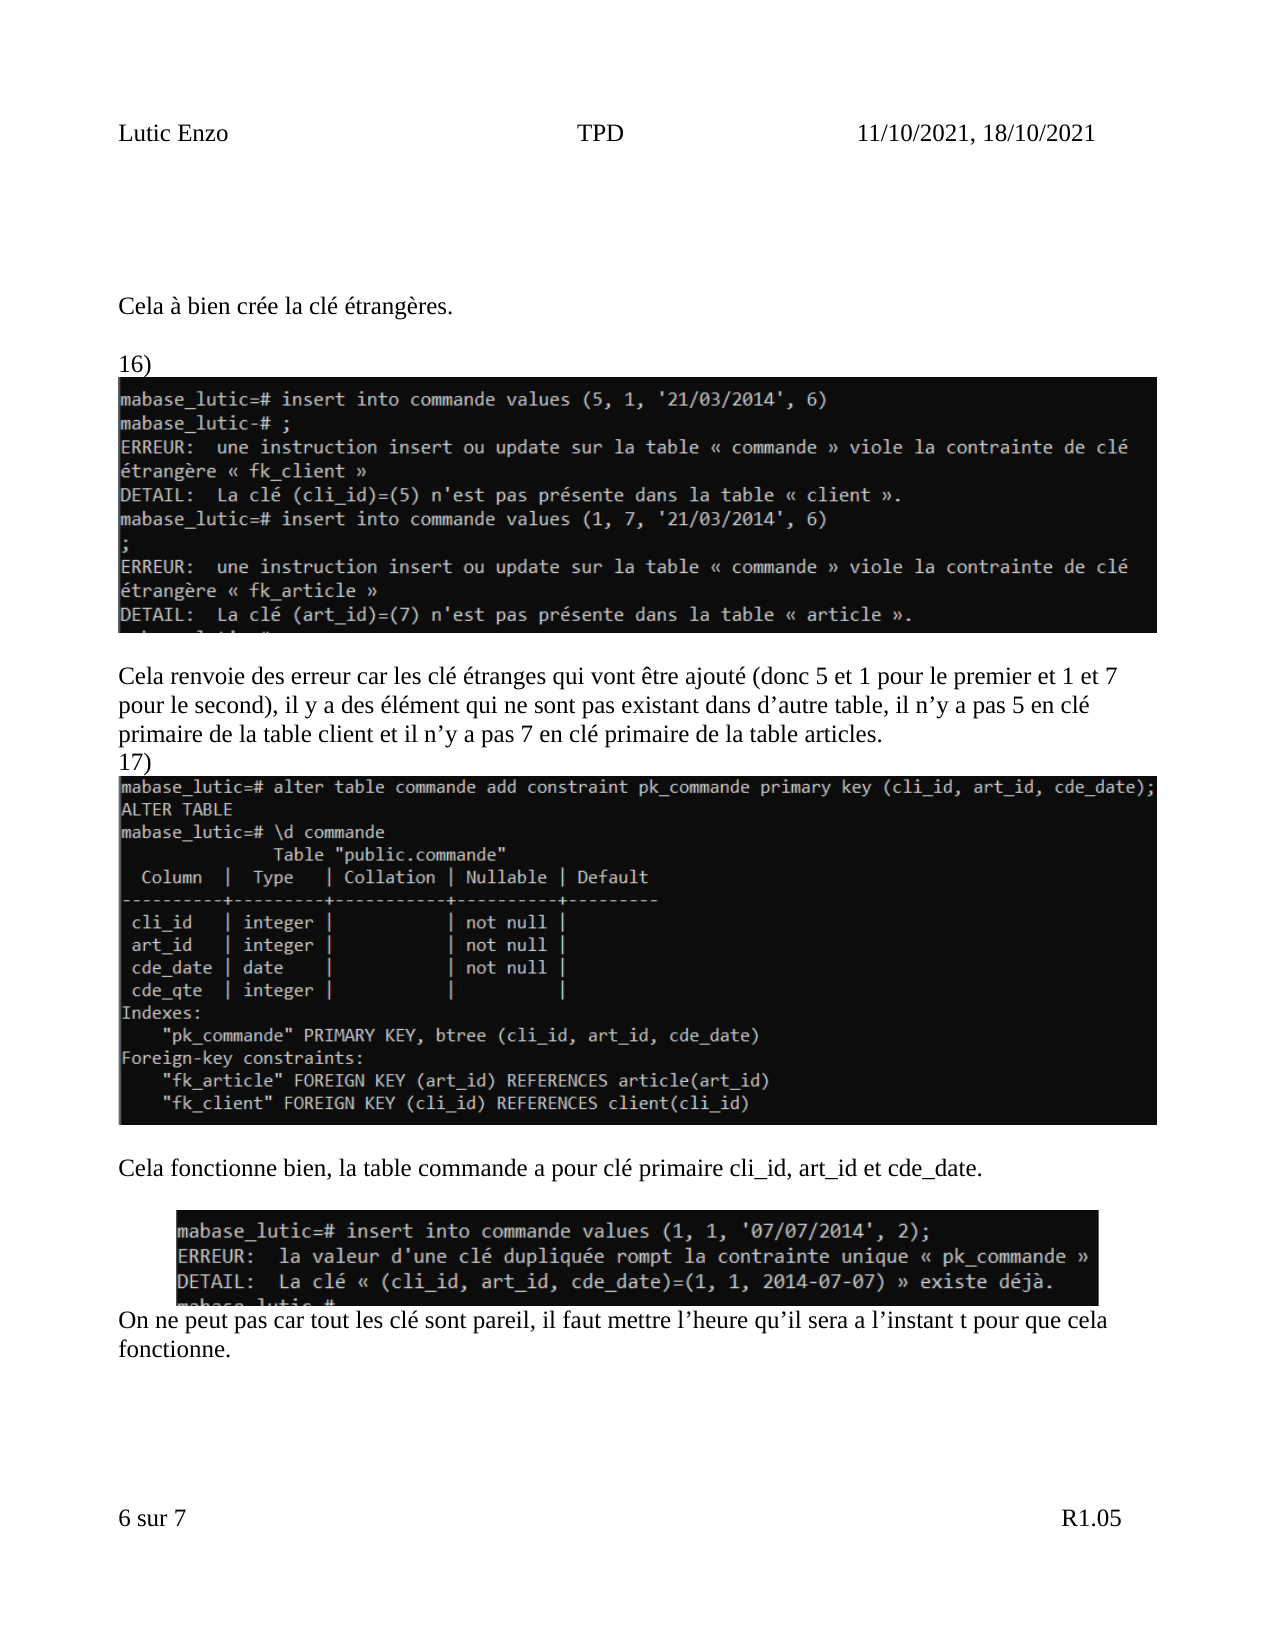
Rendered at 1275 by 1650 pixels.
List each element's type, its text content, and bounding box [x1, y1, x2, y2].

text 16) [118, 349, 1157, 377]
picture [118, 377, 1157, 633]
text On ne peut pas car tout les clé sont pareil, il faut mettre l’heure qu’il sera a l’instant t pour que cela fonctionne. [118, 1211, 1157, 1363]
text Cela à bien crée la clé étrangères. [118, 291, 1157, 320]
text Cela renvoie des erreur car les clé étranges qui vont être ajouté (donc 5 et 1 pour le premier et 1 et 7 pour le second), il y a des élément qui ne sont pas existant dans d’autre table, il n’y a pas 5 en clé primaire de la table client et il n’y a pas 7 en clé primaire de la table articles. [118, 661, 1157, 747]
text Cela fonctionne bien, la table commande a pour clé primaire cli_id, art_id et cde_date. [118, 1153, 1157, 1182]
text 17) [118, 747, 1157, 776]
picture [176, 1210, 1099, 1306]
picture [118, 776, 1157, 1125]
